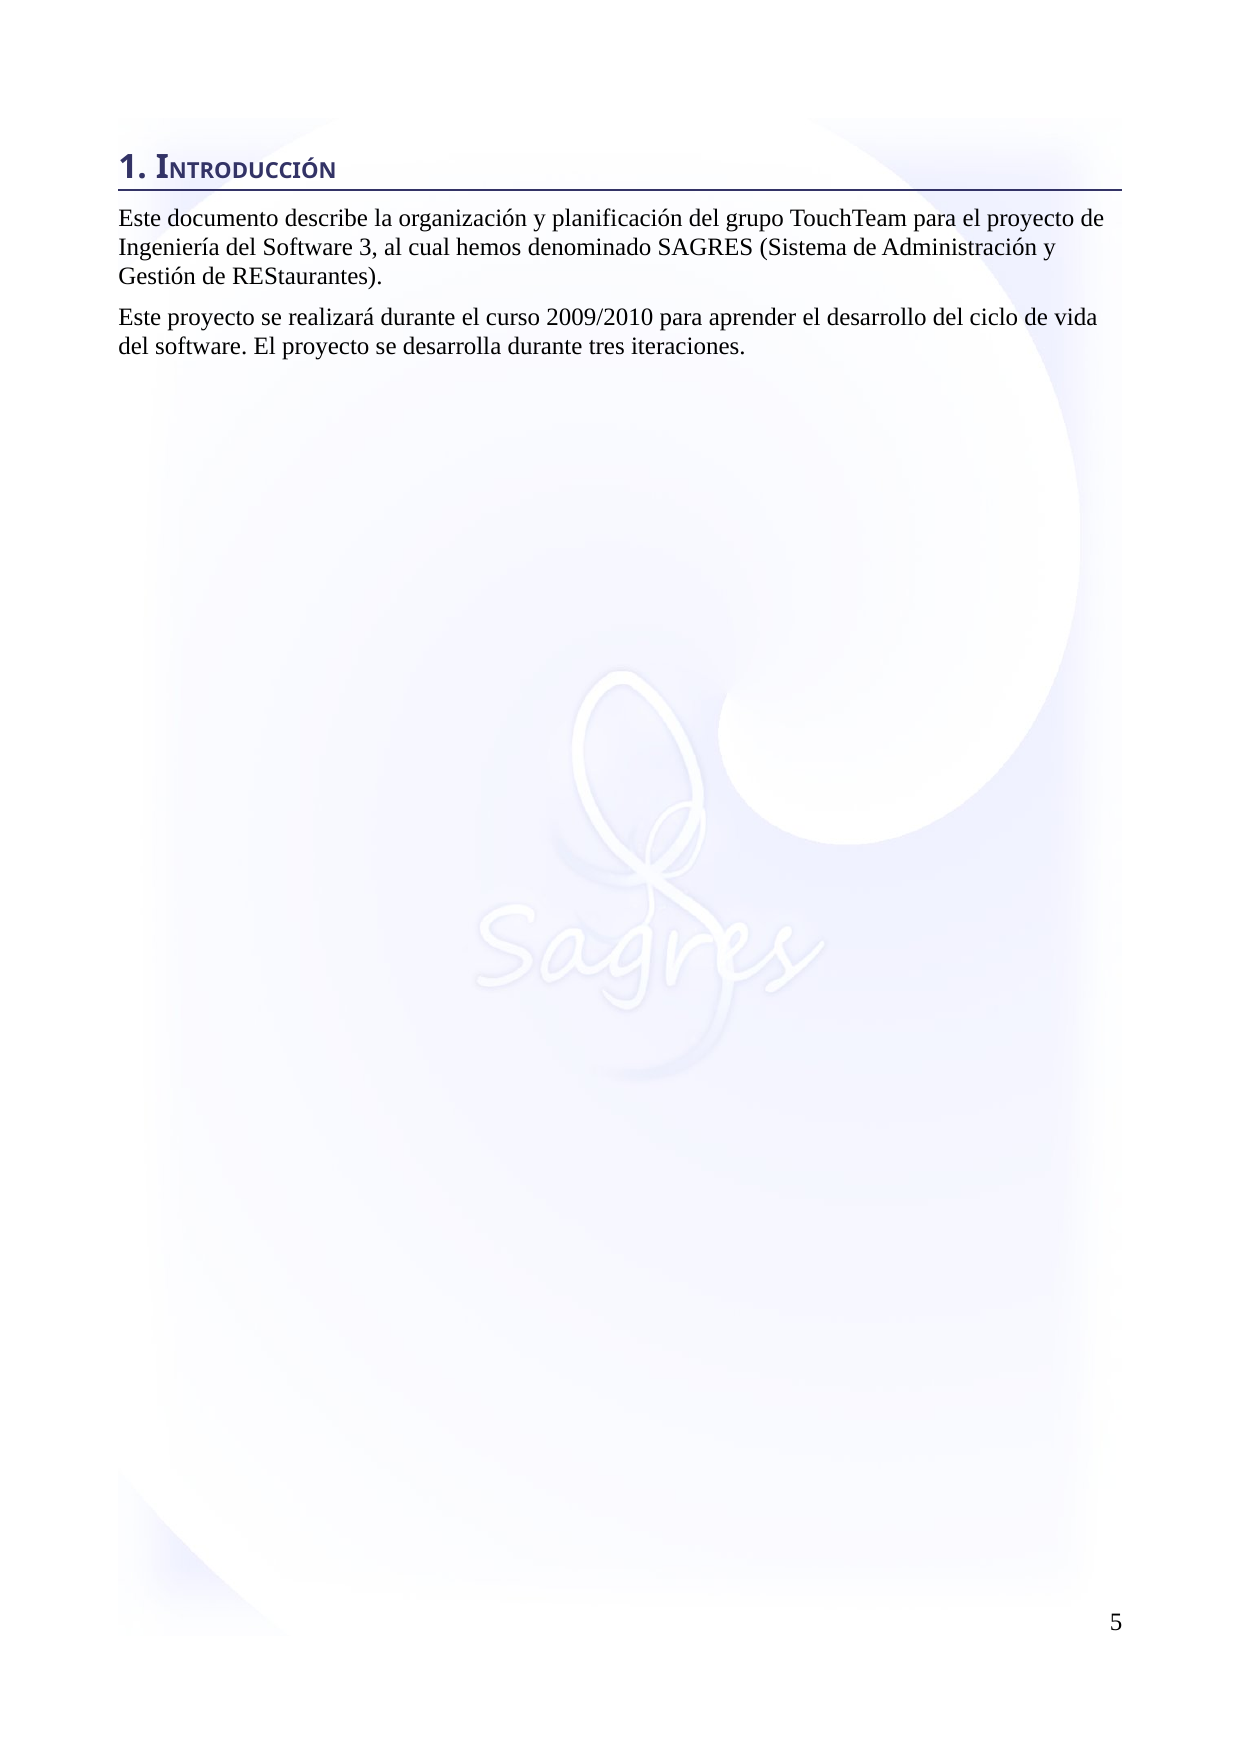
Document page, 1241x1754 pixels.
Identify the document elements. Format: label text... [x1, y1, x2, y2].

text Este proyecto se realizará durante el curso 2009/2010 para aprender el desarrollo del ciclo de vida del software. El proyecto se desarrolla durante tres iteraciones. [118, 302, 1122, 360]
picture [118, 360, 1122, 1636]
picture [118, 290, 1122, 302]
picture [118, 118, 1122, 143]
text Este documento describe la organización y planificación del grupo TouchTeam para el proyecto de Ingeniería del Software 3, al cual hemos denominado SAGRES (Sistema de Administración y Gestión de REStaurantes). [118, 203, 1122, 290]
subtitle 1. Introducción [118, 143, 1122, 189]
picture [118, 191, 1122, 203]
